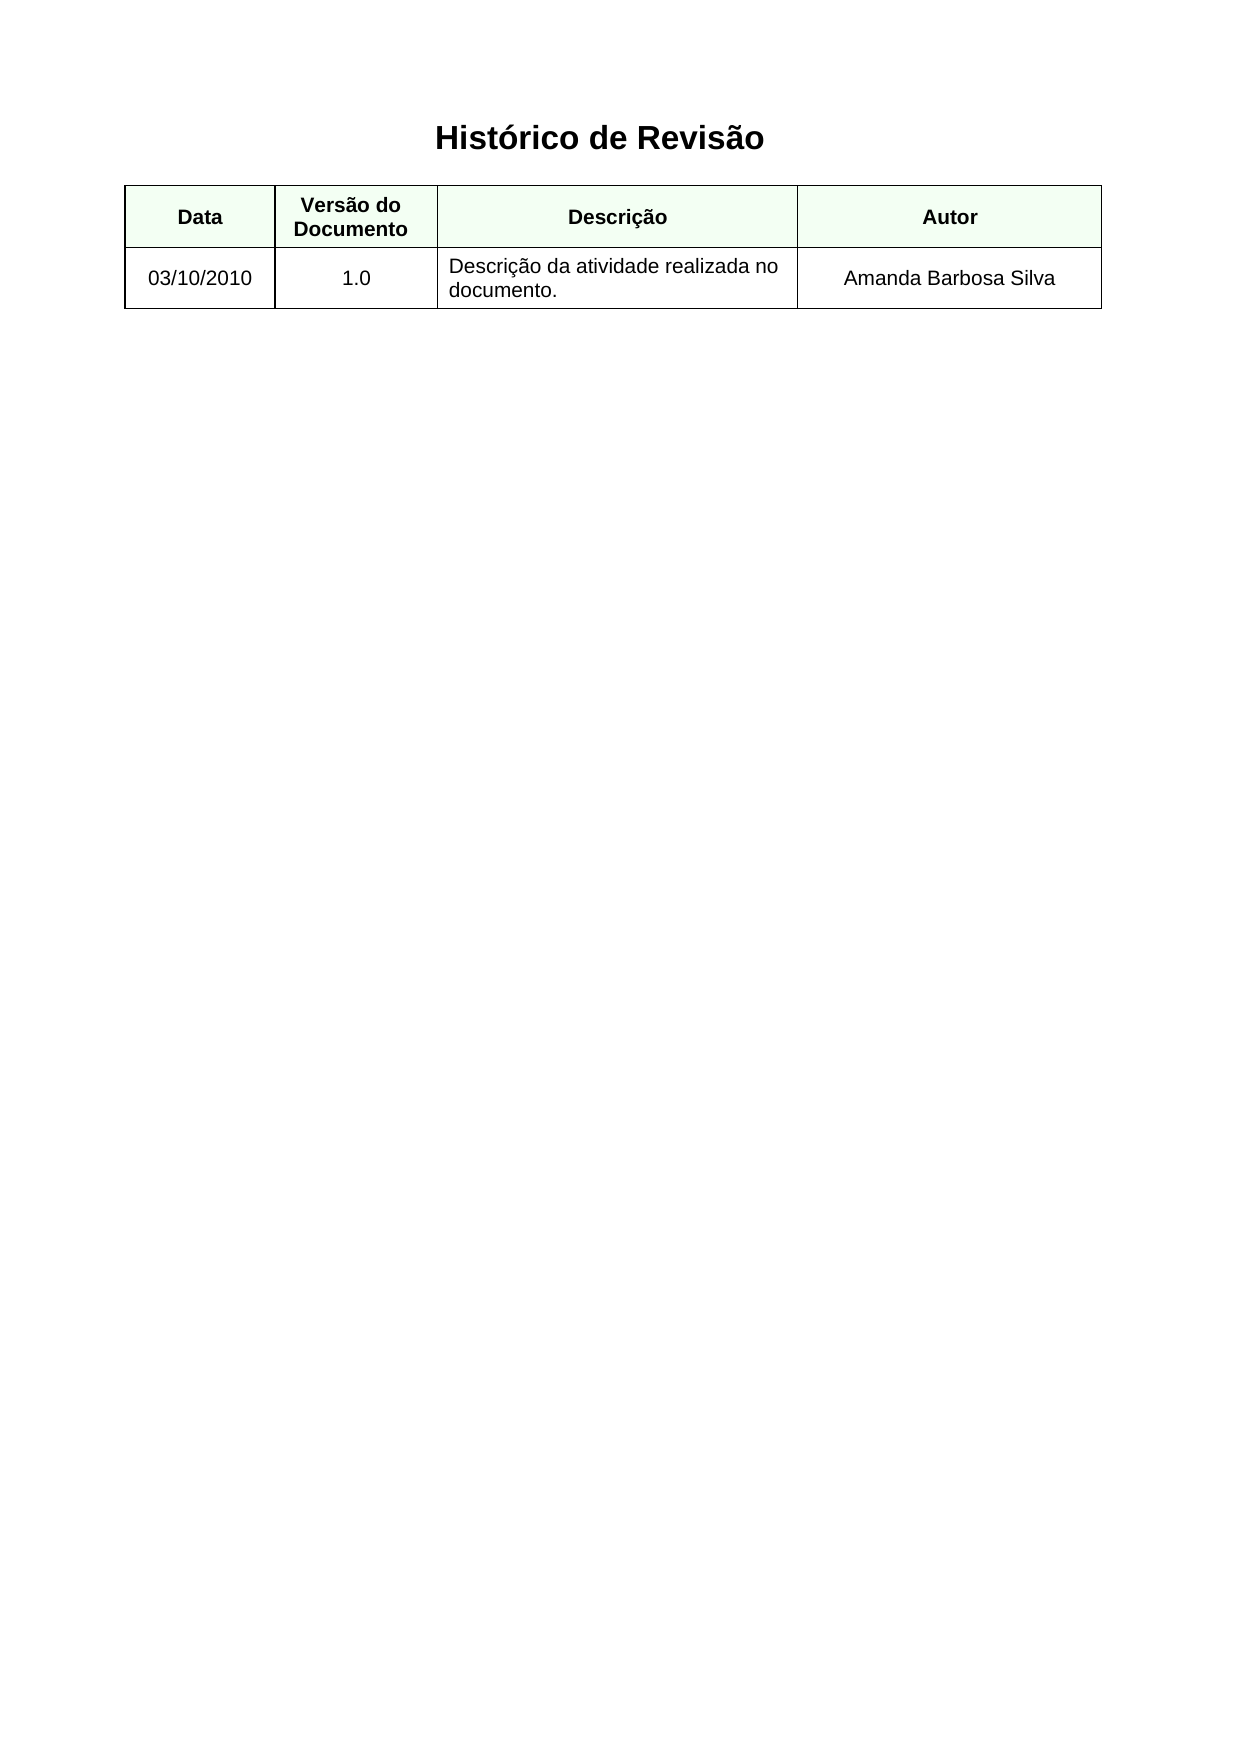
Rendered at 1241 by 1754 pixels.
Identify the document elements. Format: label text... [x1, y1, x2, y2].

table_header Descrição [438, 186, 797, 247]
table_cell Amanda Barbosa Silva [798, 248, 1101, 308]
table_header Autor [798, 186, 1101, 247]
table_header Versão do Documento [276, 186, 437, 247]
table_cell 1.0 [276, 248, 437, 308]
text Histórico de Revisão [125, 118, 1075, 157]
table_cell Descrição da atividade realizada no documento. [438, 248, 797, 308]
table_cell 03/10/2010 [126, 248, 274, 308]
table_header Data [126, 186, 274, 247]
